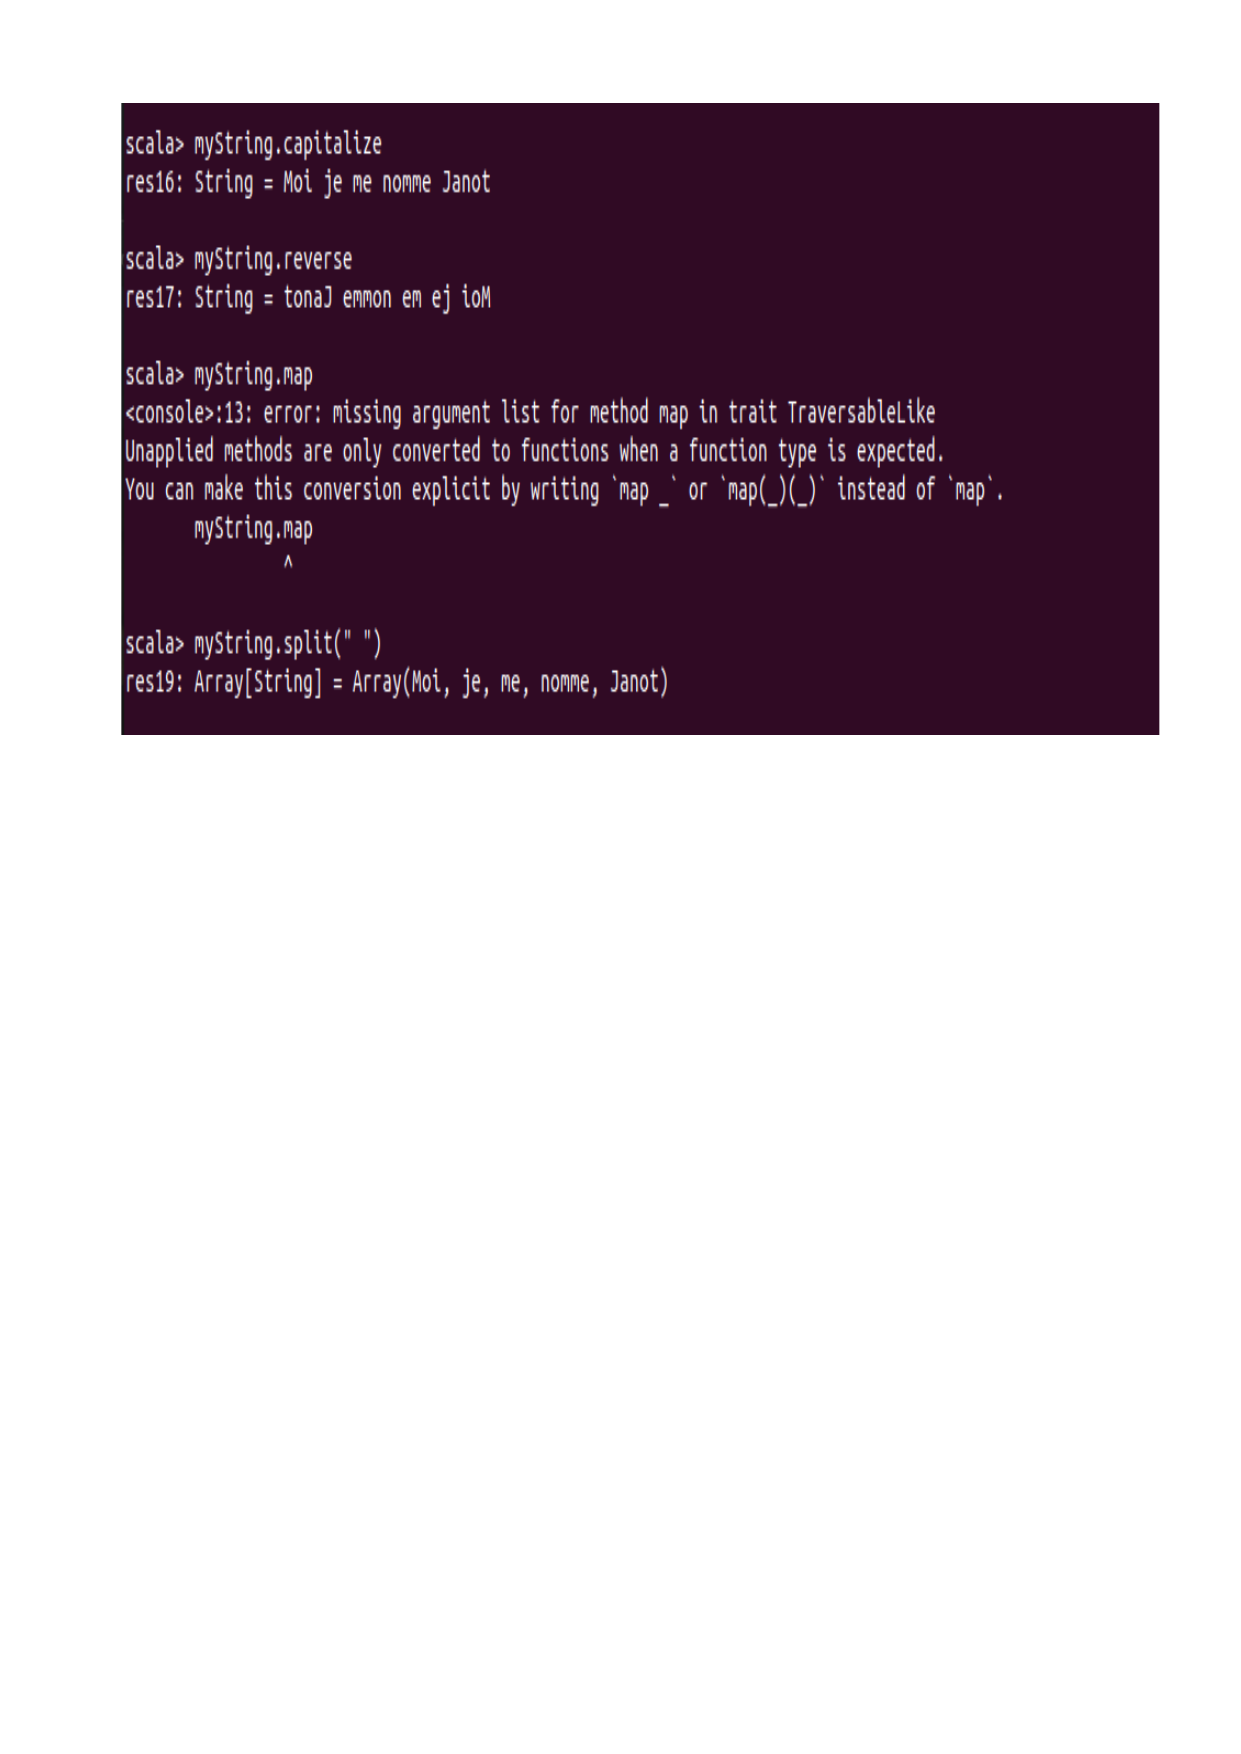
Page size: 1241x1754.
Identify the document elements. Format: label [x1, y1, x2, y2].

picture [121, 103, 1160, 735]
